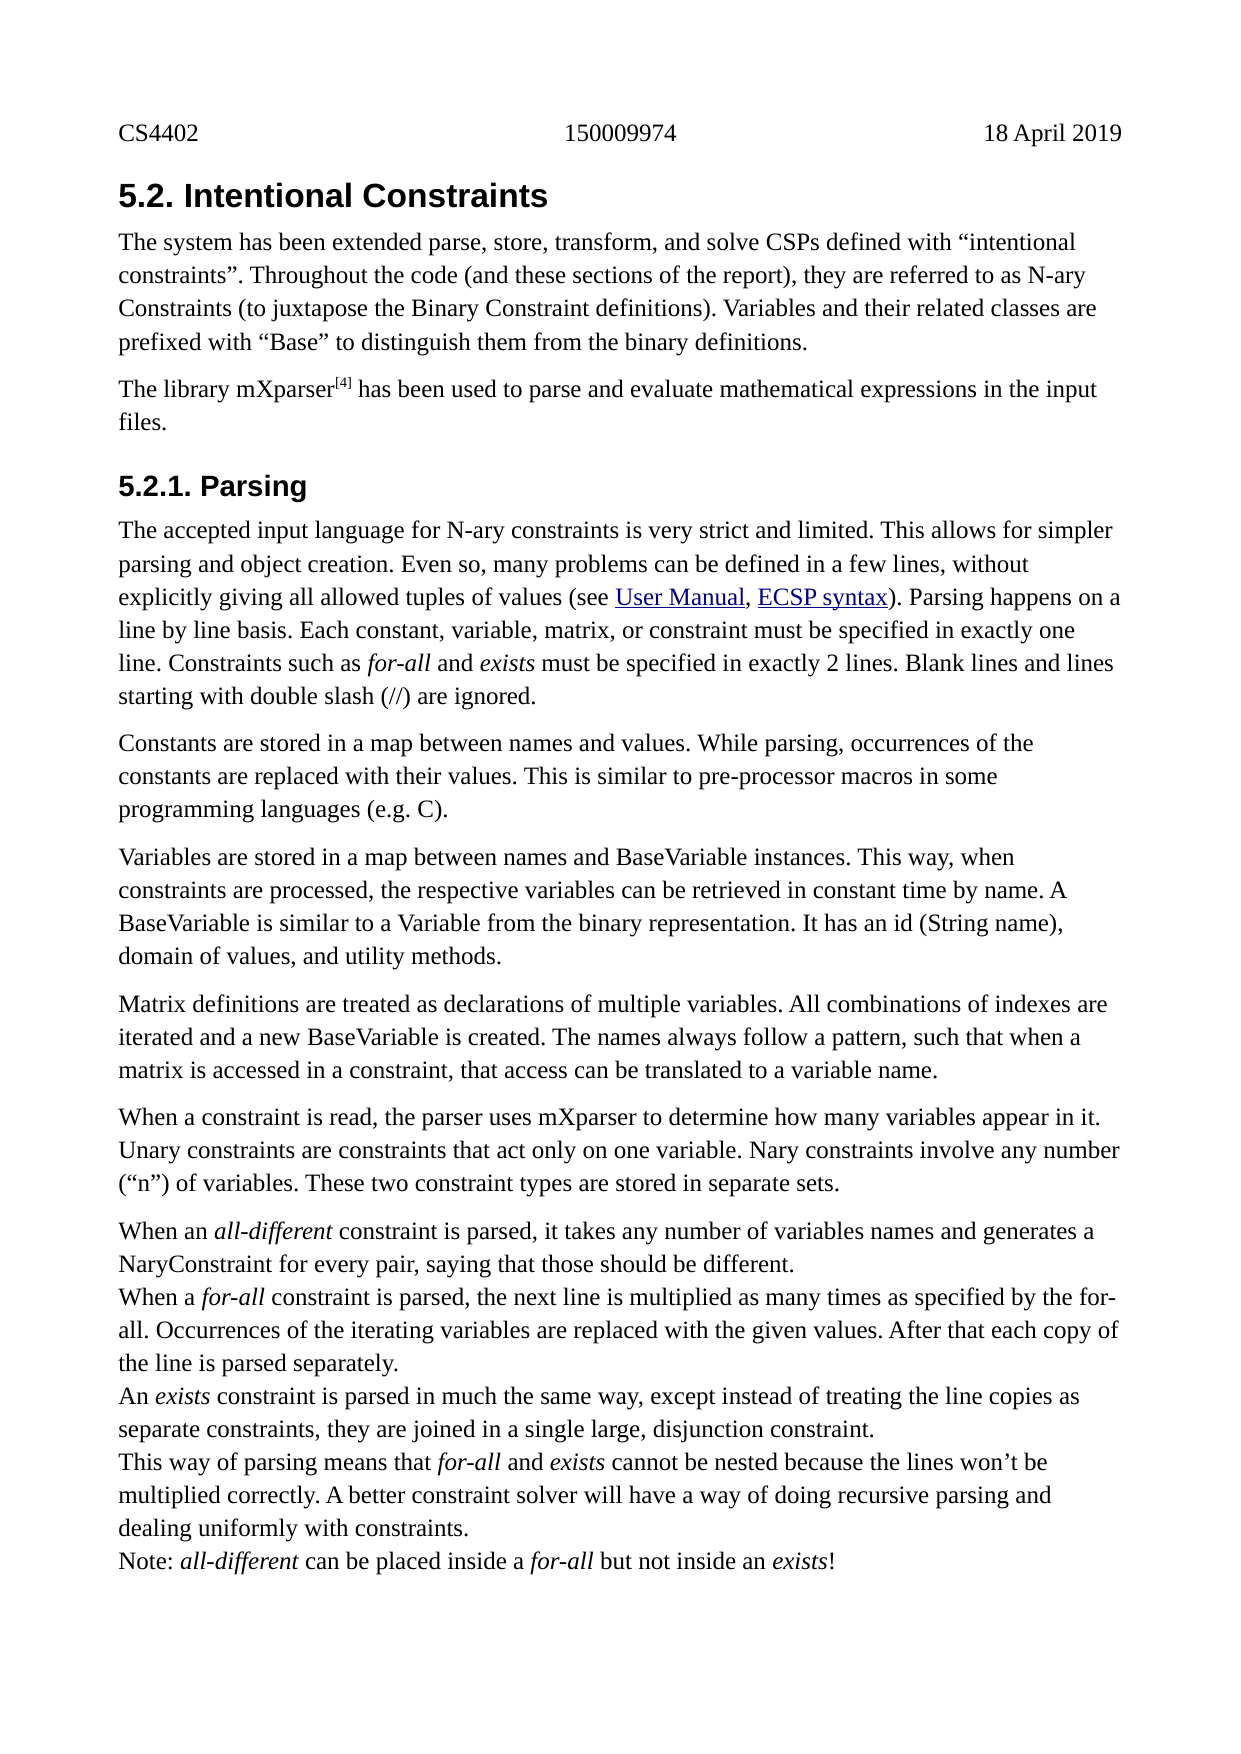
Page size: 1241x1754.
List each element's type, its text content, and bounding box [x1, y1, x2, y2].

text When an all-different constraint is parsed, it takes any number of variables names and generates a NaryConstraint for every pair, saying that those should be different. When a for-all constraint is parsed, the next line is multiplied as many times as specified by the for-all. Occurrences of the iterating variables are replaced with the given values. After that each copy of the line is parsed separately. An exists constraint is parsed in much the same way, except instead of treating the line copies as separate constraints, they are joined in a single large, disjunction constraint. This way of parsing means that for-all and exists cannot be nested because the lines won’t be multiplied correctly. A better constraint solver will have a way of doing recursive parsing and dealing uniformly with constraints. Note: all-different can be placed inside a for-all but not inside an exists! [118, 1216, 1122, 1575]
subtitle Intentional Constraints [118, 176, 1122, 215]
text The system has been extended parse, store, transform, and solve CSPs defined with “intentional constraints”. Throughout the code (and these sections of the report), they are referred to as N-ary Constraints (to juxtapose the Binary Constraint definitions). Variables and their related classes are prefixed with “Base” to distinguish them from the binary definitions. [118, 227, 1122, 355]
text Constants are stored in a map between names and values. While parsing, occurrences of the constants are replaced with their values. This is similar to pre-processor macros in some programming languages (e.g. C). [118, 728, 1122, 823]
subtitle Parsing [118, 469, 1122, 503]
text Variables are stored in a map between names and BaseVariable instances. This way, when constraints are processed, the respective variables can be retrieved in constant time by name. A BaseVariable is similar to a Variable from the binary representation. It has an id (String name), domain of values, and utility methods. [118, 842, 1122, 970]
text The library mXparser[4] has been used to parse and evaluate mathematical expressions in the input files. [118, 374, 1122, 436]
text When a constraint is read, the parser uses mXparser to determine how many variables appear in it. Unary constraints are constraints that act only on one variable. Nary constraints involve any number (“n”) of variables. These two constraint types are stored in separate sets. [118, 1102, 1122, 1197]
text Matrix definitions are treated as declarations of multiple variables. All combinations of indexes are iterated and a new BaseVariable is created. The names always follow a pattern, such that when a matrix is accessed in a constraint, that access can be translated to a variable name. [118, 989, 1122, 1083]
text The accepted input language for N-ary constraints is very strict and limited. This allows for simpler parsing and object creation. Even so, many problems can be defined in a few lines, without explicitly giving all allowed tuples of values (see User Manual, ECSP syntax). Parsing happens on a line by line basis. Each constant, variable, matrix, or constraint must be specified in exactly one line. Constraints such as for-all and exists must be specified in exactly 2 lines. Blank lines and lines starting with double slash (//) are ignored. [118, 516, 1122, 709]
